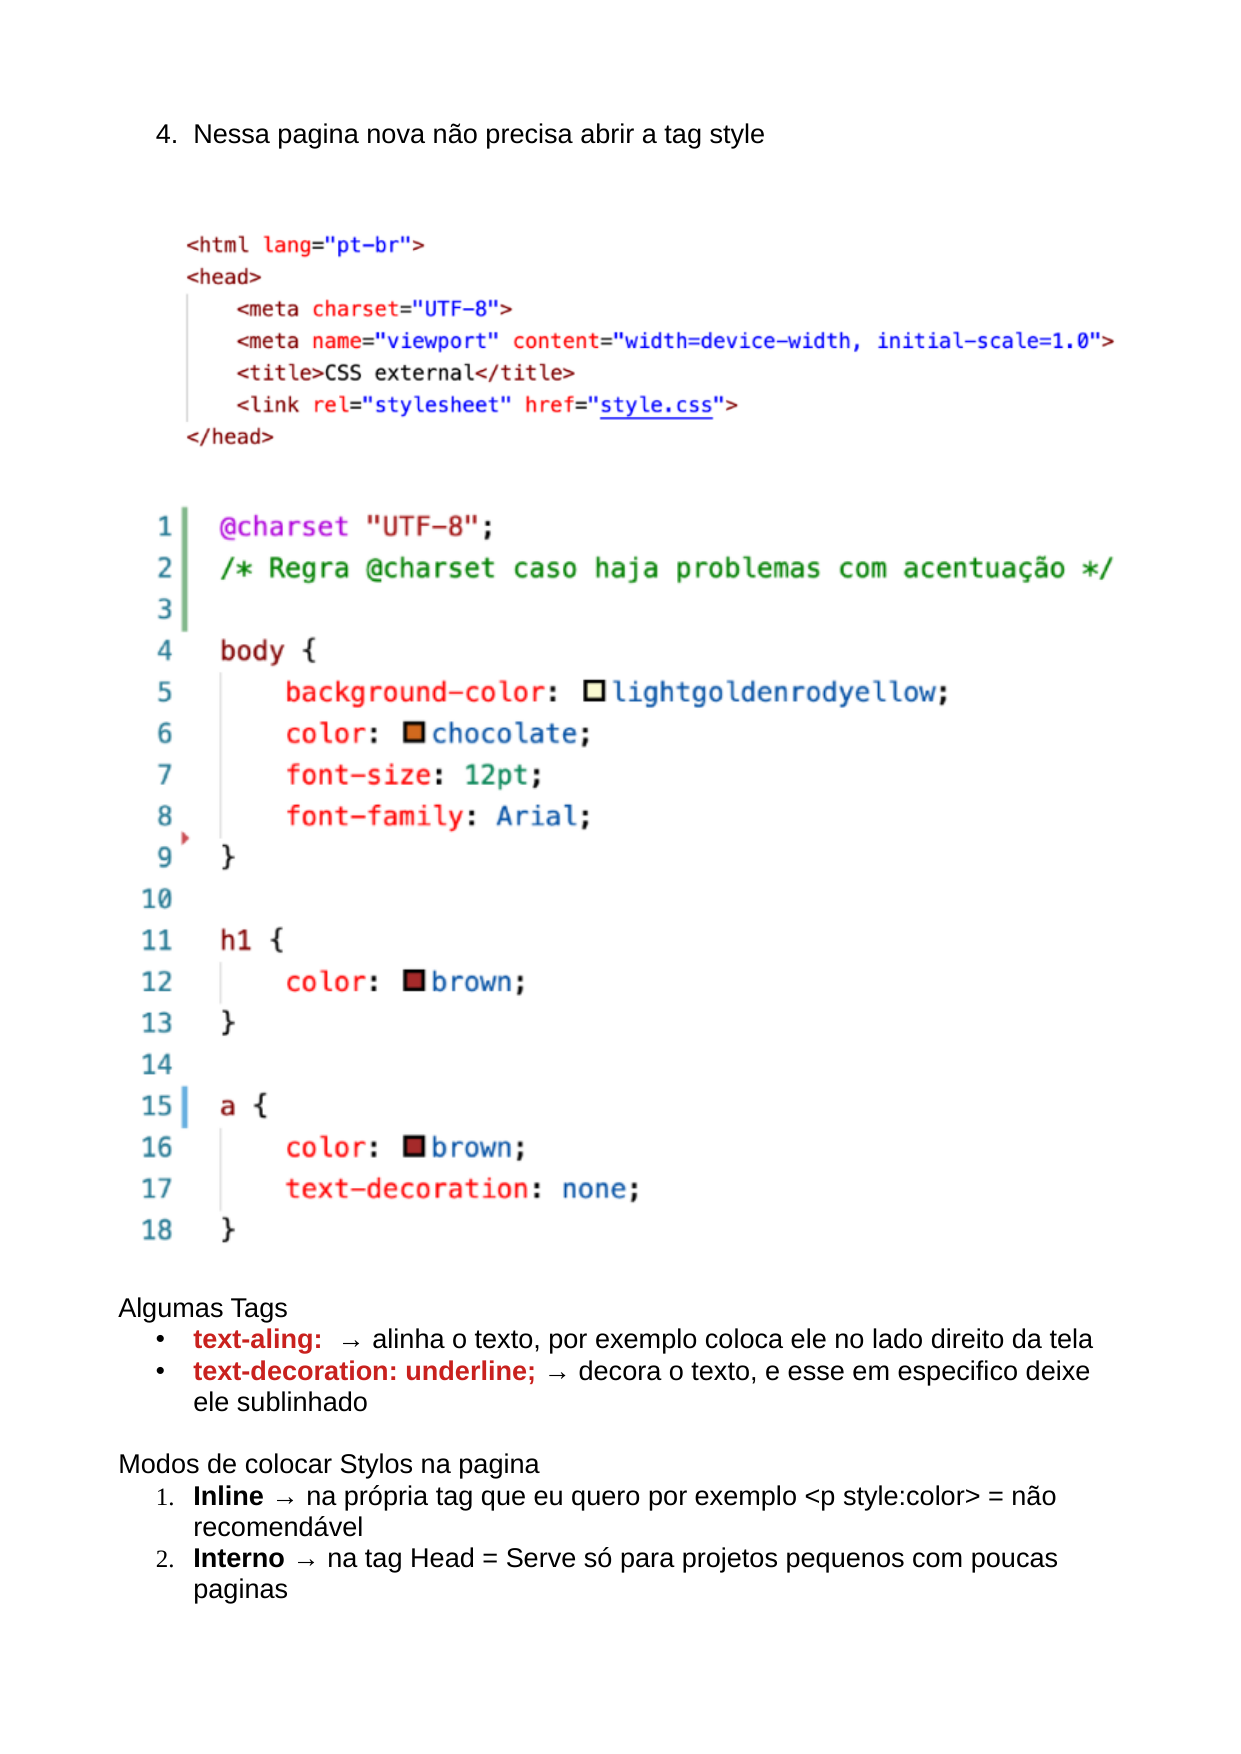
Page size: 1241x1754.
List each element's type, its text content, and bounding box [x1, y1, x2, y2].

list text-decoration: underline; → decora o texto, e esse em especifico deixe ele sublinhado [156, 1355, 1122, 1417]
picture [169, 227, 1137, 473]
list text-aling: → alinha o texto, por exemplo coloca ele no lado direito da tela [156, 1323, 1122, 1355]
text Algumas Tags [118, 1292, 1122, 1323]
picture [118, 486, 1123, 1261]
list Inline → na própria tag que eu quero por exemplo <p style:color> = não recomendável [156, 1480, 1122, 1542]
list Interno → na tag Head = Serve só para projetos pequenos com poucas paginas [156, 1542, 1122, 1605]
list Nessa pagina nova não precisa abrir a tag style [156, 118, 1122, 149]
text Modos de colocar Stylos na pagina [118, 1448, 1122, 1480]
